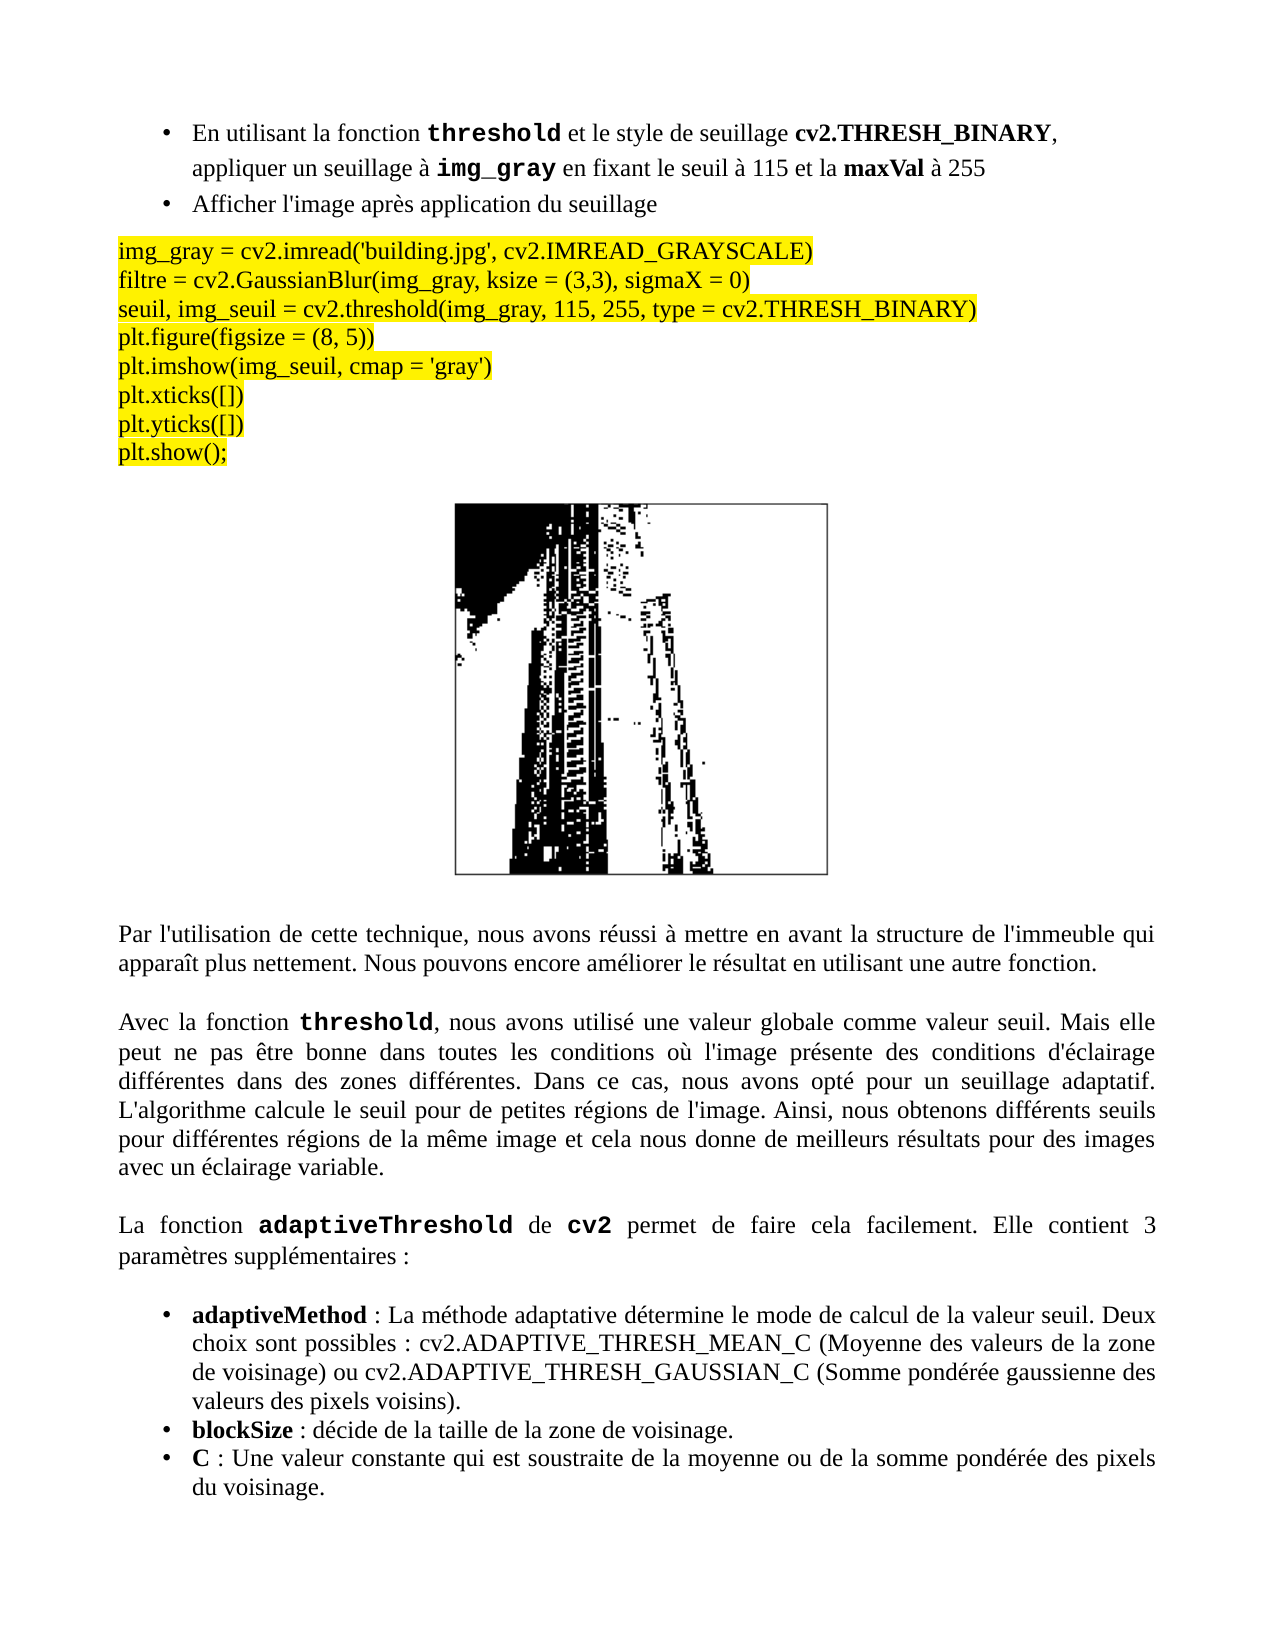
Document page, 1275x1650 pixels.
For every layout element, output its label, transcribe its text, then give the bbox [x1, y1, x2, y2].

text plt.imshow(img_seuil, cmap = 'gray') [118, 351, 1157, 380]
text plt.figure(figsize = (8, 5)) [118, 322, 1157, 351]
list blockSize : décide de la taille de la zone de voisinage. [162, 1415, 1157, 1443]
text seuil, img_seuil = cv2.threshold(img_gray, 115, 255, type = cv2.THRESH_BINARY) [118, 294, 1157, 322]
text Par l'utilisation de cette technique, nous avons réussi à mettre en avant la structure de l'immeuble qui apparaît plus nettement. Nous pouvons encore améliorer le résultat en utilisant une autre fonction. [118, 919, 1157, 977]
text plt.xticks([]) [118, 380, 1157, 409]
list adaptiveMethod : La méthode adaptative détermine le mode de calcul de la valeur seuil. Deux choix sont possibles : cv2.ADAPTIVE_THRESH_MEAN_C (Moyenne des valeurs de la zone de voisinage) ou cv2.ADAPTIVE_THRESH_GAUSSIAN_C (Somme pondérée gaussienne des valeurs des pixels voisins). [162, 1300, 1157, 1415]
text plt.yticks([]) [118, 409, 1157, 437]
text La fonction adaptiveThreshold de cv2 permet de faire cela facilement. Elle contient 3 paramètres supplémentaires : [118, 1211, 1157, 1270]
list C : Une valeur constante qui est soustraite de la moyenne ou de la somme pondérée des pixels du voisinage. [162, 1443, 1157, 1501]
text img_gray = cv2.imread('building.jpg', cv2.IMREAD_GRAYSCALE) [118, 236, 1157, 265]
list Afficher l'image après application du seuillage [162, 189, 1157, 217]
text Avec la fonction threshold, nous avons utilisé une valeur globale comme valeur seuil. Mais elle peut ne pas être bonne dans toutes les conditions où l'image présente des conditions d'éclairage différentes dans des zones différentes. Dans ce cas, nous avons opté pour un seuillage adaptatif. L'algorithme calcule le seuil pour de petites régions de l'image. Ainsi, nous obtenons différents seuils pour différentes régions de la même image et cela nous donne de meilleurs résultats pour des images avec un éclairage variable. [118, 1007, 1157, 1181]
text plt.show(); [118, 437, 1157, 466]
list En utilisant la fonction threshold et le style de seuillage cv2.THRESH_BINARY, appliquer un seuillage à img_gray en fixant le seuil à 115 et la maxVal à 255 [162, 118, 1157, 184]
text filtre = cv2.GaussianBlur(img_gray, ksize = (3,3), sigmaX = 0) [118, 265, 1157, 294]
picture [440, 494, 835, 889]
